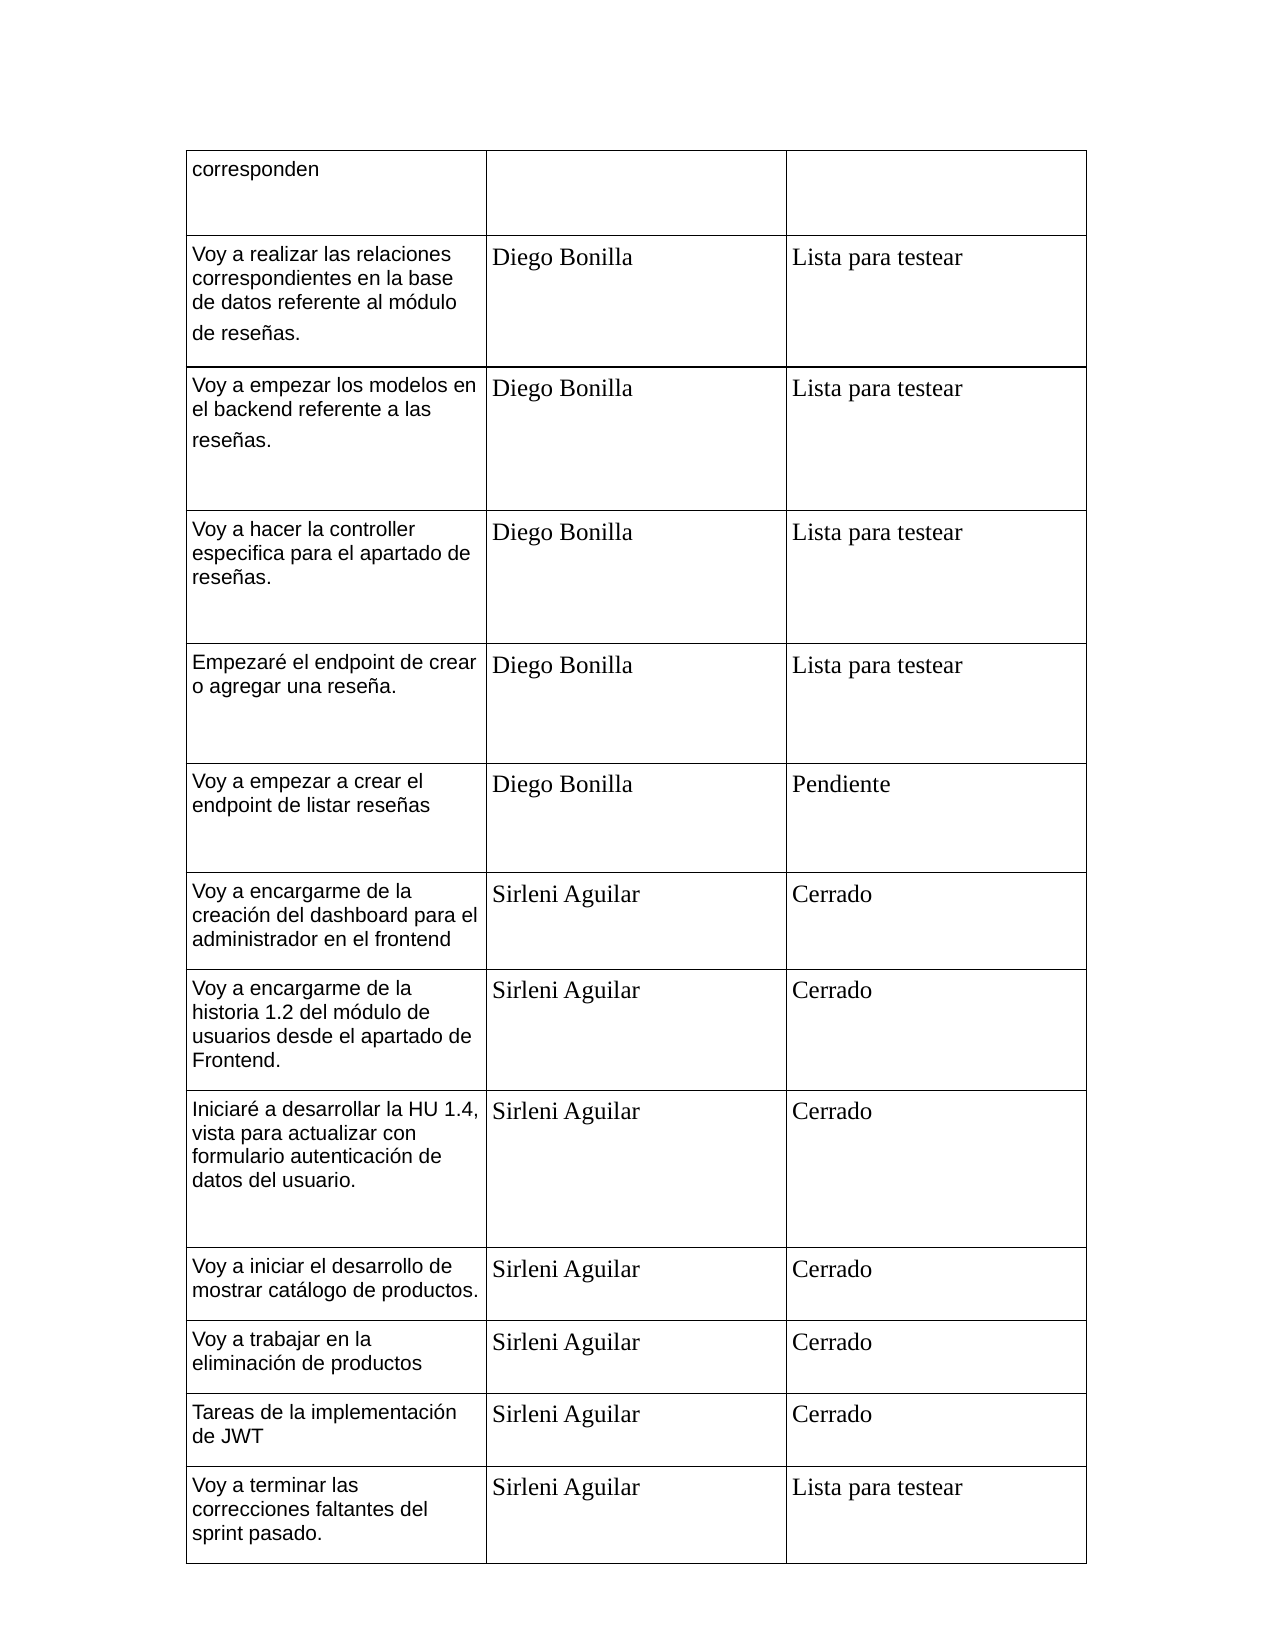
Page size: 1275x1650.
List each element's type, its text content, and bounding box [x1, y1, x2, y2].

table_cell Diego Bonilla [487, 644, 786, 763]
table_cell Sirleni Aguilar [487, 1394, 786, 1466]
table_cell Diego Bonilla [487, 368, 786, 510]
table_cell Voy a empezar los modelos en el backend referente a las reseñas. [187, 368, 486, 510]
table_cell Sirleni Aguilar [487, 970, 786, 1090]
table_cell Diego Bonilla [487, 236, 786, 366]
table_cell Voy a hacer la controller especifica para el apartado de reseñas. [187, 511, 486, 643]
table_cell Cerrado [787, 1394, 1086, 1466]
table_cell Sirleni Aguilar [487, 1091, 786, 1247]
table_cell Sirleni Aguilar [487, 1321, 786, 1393]
table_cell Lista para testear [787, 236, 1086, 366]
table_cell Lista para testear [787, 644, 1086, 763]
table_cell Sirleni Aguilar [487, 1248, 786, 1320]
table_cell Voy a trabajar en la eliminación de productos [187, 1321, 486, 1393]
table_cell Cerrado [787, 1248, 1086, 1320]
table_cell Iniciaré a desarrollar la HU 1.4, vista para actualizar con formulario autenticación de datos del usuario. [187, 1091, 486, 1247]
table_cell Voy a encargarme de la historia 1.2 del módulo de usuarios desde el apartado de Frontend. [187, 970, 486, 1090]
table_cell Voy a realizar las relaciones correspondientes en la base de datos referente al módulo de reseñas. [187, 236, 486, 366]
table_cell Cerrado [787, 1321, 1086, 1393]
table_cell Tareas de la implementación de JWT [187, 1394, 486, 1466]
table_cell Voy a encargarme de la creación del dashboard para el administrador en el frontend [187, 873, 486, 969]
table_cell Cerrado [787, 873, 1086, 969]
table_cell Lista para testear [787, 368, 1086, 510]
table_cell corresponden [187, 151, 486, 235]
table_cell Lista para testear [787, 511, 1086, 643]
table_cell Sirleni Aguilar [487, 1467, 786, 1563]
table_cell Empezaré el endpoint de crear o agregar una reseña. [187, 644, 486, 763]
table_cell Pendiente [787, 764, 1086, 872]
table_cell Lista para testear [787, 1467, 1086, 1563]
table_cell Voy a terminar las correcciones faltantes del sprint pasado. [187, 1467, 486, 1563]
table_cell [787, 151, 1086, 235]
table_cell Diego Bonilla [487, 764, 786, 872]
table_cell Sirleni Aguilar [487, 873, 786, 969]
table_cell Cerrado [787, 1091, 1086, 1247]
table_cell Cerrado [787, 970, 1086, 1090]
table_cell Voy a iniciar el desarrollo de mostrar catálogo de productos. [187, 1248, 486, 1320]
table_cell [487, 151, 786, 235]
table_cell Diego Bonilla [487, 511, 786, 643]
table_cell Voy a empezar a crear el endpoint de listar reseñas [187, 764, 486, 872]
